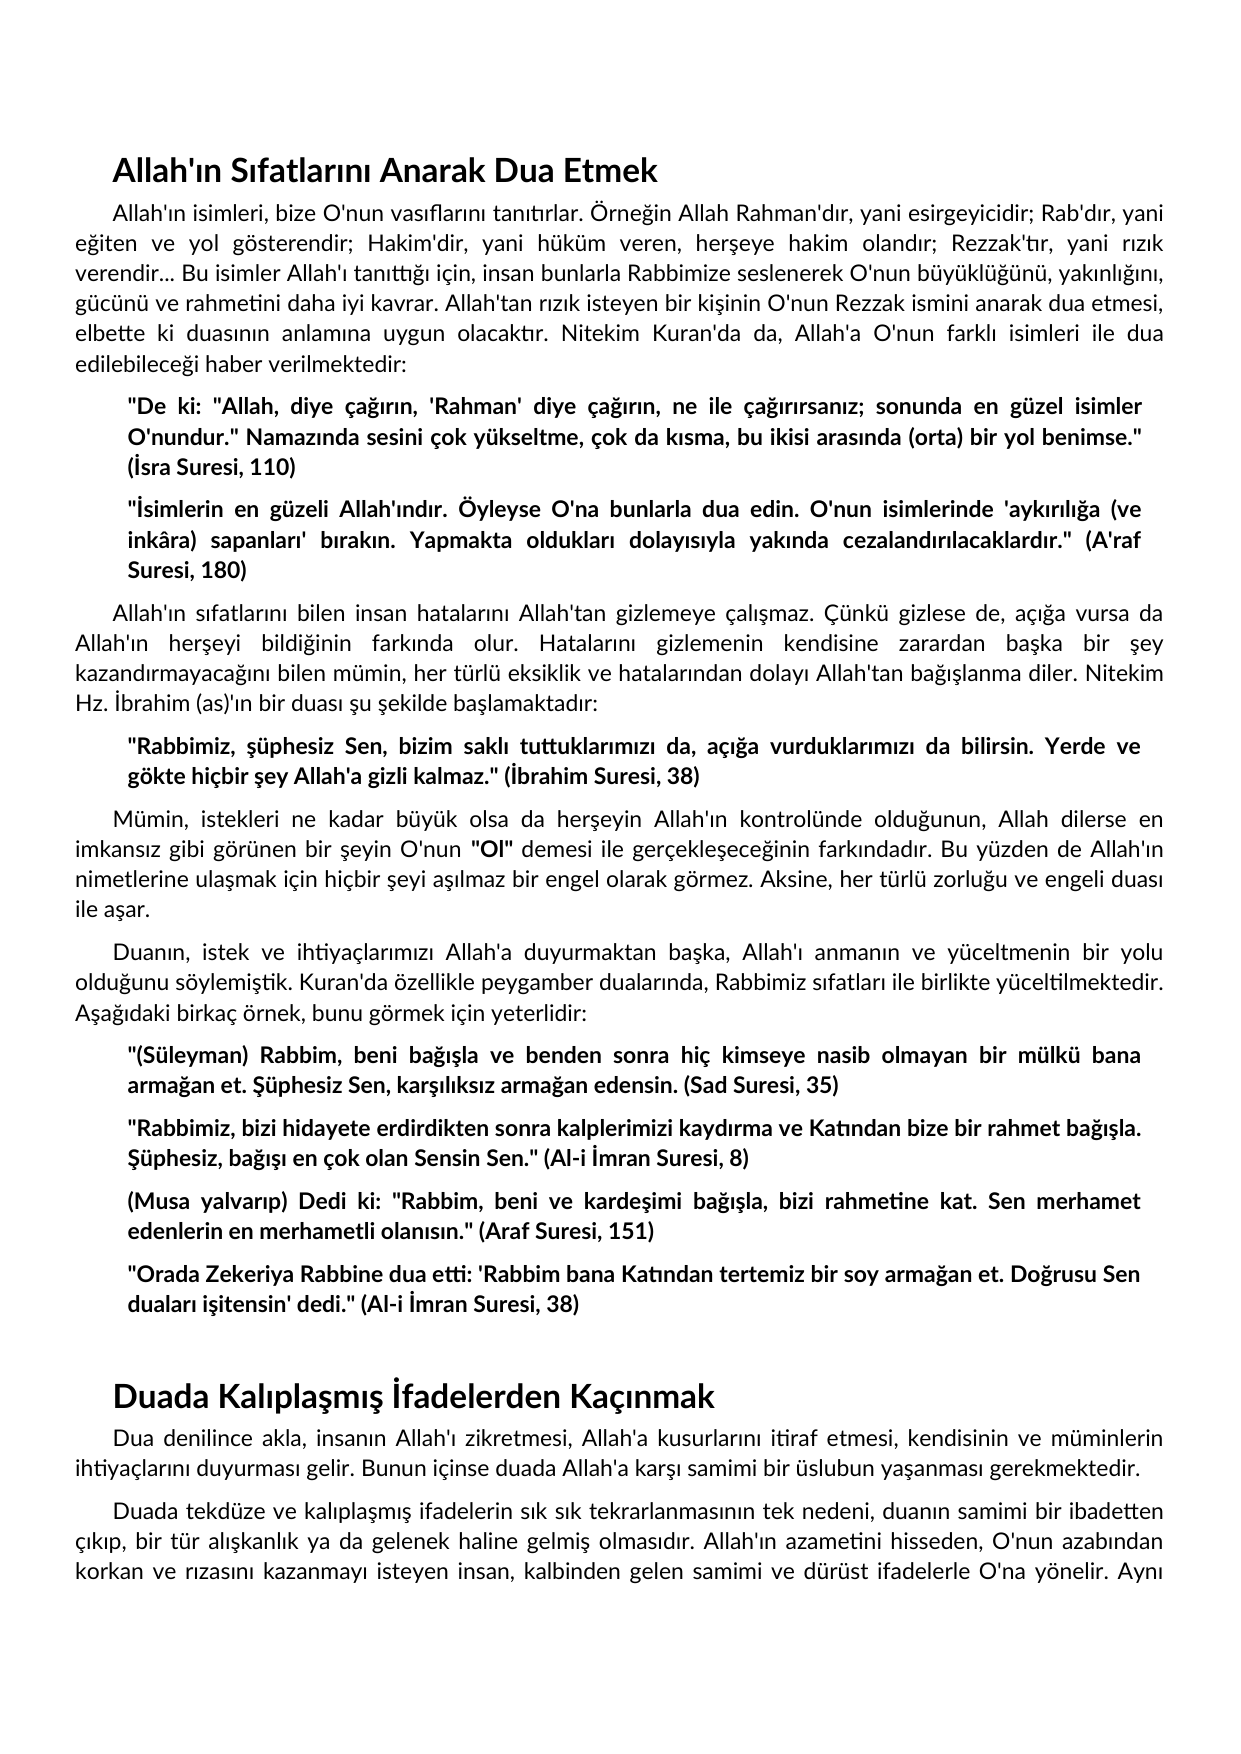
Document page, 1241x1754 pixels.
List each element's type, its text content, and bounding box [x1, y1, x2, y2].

text Mümin, istekleri ne kadar büyük olsa da herşeyin Allah'ın kontrolünde olduğunun, Allah dilerse en imkansız gibi görünen bir şeyin O'nun "Ol" demesi ile gerçekleşeceğinin farkındadır. Bu yüzden de Allah'ın nimetlerine ulaşmak için hiçbir şeyi aşılmaz bir engel olarak görmez. Aksine, her türlü zorluğu ve engeli duası ile aşar. [75, 804, 1165, 923]
text Duada tekdüze ve kalıplaşmış ifadelerin sık sık tekrarlanmasının tek nedeni, duanın samimi bir ibadetten çıkıp, bir tür alışkanlık ya da gelenek haline gelmiş olmasıdır. Allah'ın azametini hisseden, O'nun azabından korkan ve rızasını kazanmayı isteyen insan, kalbinden gelen samimi ve dürüst ifadelerle O'na yönelir. Aynı [75, 1497, 1165, 1584]
text Dua denilince akla, insanın Allah'ı zikretmesi, Allah'a kusurlarını itiraf etmesi, kendisinin ve müminlerin ihtiyaçlarını duyurması gelir. Bunun içinse duada Allah'a karşı samimi bir üslubun yaşanması gerekmektedir. [75, 1424, 1165, 1481]
text Allah'ın isimleri, bize O'nun vasıflarını tanıtırlar. Örneğin Allah Rahman'dır, yani esirgeyicidir; Rab'dır, yani eğiten ve yol gösterendir; Hakim'dir, yani hüküm veren, herşeye hakim olandır; Rezzak'tır, yani rızık verendir... Bu isimler Allah'ı tanıttığı için, insan bunlarla Rabbimize seslenerek O'nun büyüklüğünü, yakınlığını, gücünü ve rahmetini daha iyi kavrar. Allah'tan rızık isteyen bir kişinin O'nun Rezzak ismini anarak dua etmesi, elbette ki duasının anlamına uygun olacaktır. Nitekim Kuran'da da, Allah'a O'nun farklı isimleri ile dua edilebileceği haber verilmektedir: [75, 198, 1165, 377]
subtitle Allah'ın Sıfatlarını Anarak Dua Etmek [112, 150, 1165, 190]
text "De ki: "Allah, diye çağırın, 'Rahman' diye çağırın, ne ile çağırırsanız; sonunda en güzel isimler O'nundur." Namazında sesini çok yükseltme, çok da kısma, bu ikisi arasında (orta) bir yol benimse." (İsra Suresi, 110) [127, 392, 1143, 480]
text Allah'ın sıfatlarını bilen insan hatalarını Allah'tan gizlemeye çalışmaz. Çünkü gizlese de, açığa vursa da Allah'ın herşeyi bildiğinin farkında olur. Hatalarını gizlemenin kendisine zarardan başka bir şey kazandırmayacağını bilen mümin, her türlü eksiklik ve hatalarından dolayı Allah'tan bağışlanma diler. Nitekim Hz. İbrahim (as)'ın bir duası şu şekilde başlamaktadır: [75, 598, 1165, 716]
text (Musa yalvarıp) Dedi ki: "Rabbim, beni ve kardeşimi bağışla, bizi rahmetine kat. Sen merhamet edenlerin en merhametli olanısın." (Araf Suresi, 151) [127, 1187, 1143, 1244]
text Duanın, istek ve ihtiyaçlarımızı Allah'a duyurmaktan başka, Allah'ı anmanın ve yüceltmenin bir yolu olduğunu söylemiştik. Kuran'da özellikle peygamber dualarında, Rabbimiz sıfatları ile birlikte yüceltilmektedir. Aşağıdaki birkaç örnek, bunu görmek için yeterlidir: [75, 938, 1165, 1026]
text "İsimlerin en güzeli Allah'ındır. Öyleyse O'na bunlarla dua edin. O'nun isimlerinde 'aykırılığa (ve inkâra) sapanları' bırakın. Yapmakta oldukları dolayısıyla yakında cezalandırılacaklardır." (A'raf Suresi, 180) [127, 495, 1143, 583]
text "Orada Zekeriya Rabbine dua etti: 'Rabbim bana Katından tertemiz bir soy armağan et. Doğrusu Sen duaları işitensin' dedi." (Al-i İmran Suresi, 38) [127, 1260, 1143, 1317]
text "(Süleyman) Rabbim, beni bağışla ve benden sonra hiç kimseye nasib olmayan bir mülkü bana armağan et. Şüphesiz Sen, karşılıksız armağan edensin. (Sad Suresi, 35) [127, 1041, 1143, 1099]
text "Rabbimiz, bizi hidayete erdirdikten sonra kalplerimizi kaydırma ve Katından bize bir rahmet bağışla. Şüphesiz, bağışı en çok olan Sensin Sen." (Al-i İmran Suresi, 8) [127, 1114, 1143, 1172]
subtitle Duada Kalıplaşmış İfadelerden Kaçınmak [112, 1375, 1165, 1415]
text "Rabbimiz, şüphesiz Sen, bizim saklı tuttuklarımızı da, açığa vurduklarımızı da bilirsin. Yerde ve gökte hiçbir şey Allah'a gizli kalmaz." (İbrahim Suresi, 38) [127, 732, 1143, 789]
